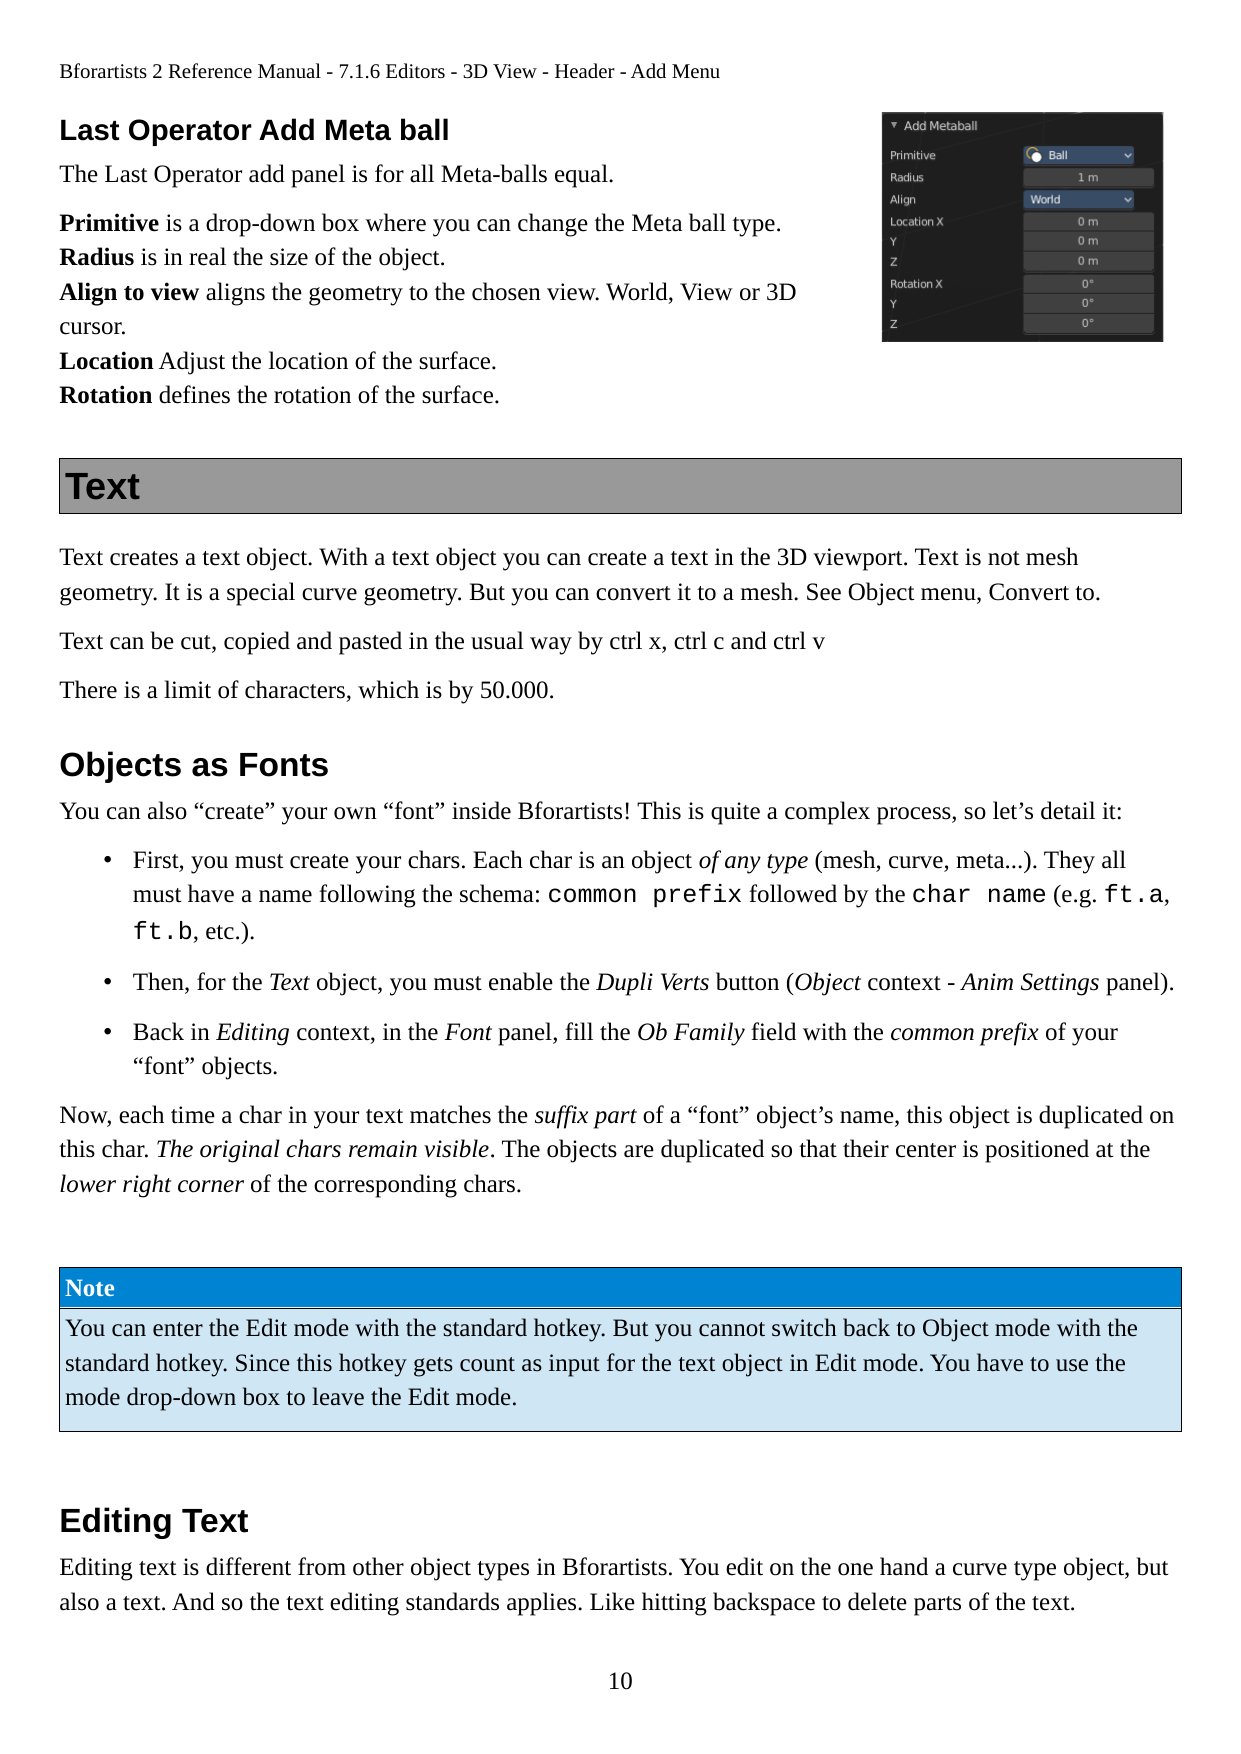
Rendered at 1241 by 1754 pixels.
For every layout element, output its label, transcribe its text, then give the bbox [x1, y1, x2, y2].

picture [881, 112, 1164, 342]
table_cell You can enter the Edit mode with the standard hotkey. But you cannot switch back to Object mode with the standard hotkey. Since this hotkey gets count as input for the text object in Edit mode. You have to use the mode drop-down box to leave the Edit mode. [60, 1309, 1181, 1431]
text Now, each time a char in your text matches the suffix part of a “font” object’s name, this object is duplicated on this char. The original chars remain visible. The objects are duplicated so that their center is positioned at the lower right corner of the corresponding chars. [59, 1100, 1181, 1198]
text Text creates a text object. With a text object you can create a text in the 3D viewport. Text is not mesh geometry. It is a special curve geometry. But you can convert it to a mesh. See Object menu, Convert to. [59, 542, 1181, 605]
table_header Note [60, 1268, 1181, 1307]
subtitle Objects as Fonts [59, 745, 1181, 783]
list First, you must create your chars. Each char is an object of any type (mesh, curve, meta...). They all must have a name following the schema: common prefix followed by the char name (e.g. ft.a, ft.b, etc.). [103, 845, 1181, 947]
subtitle [1164, 113, 1181, 146]
text The Last Operator add panel is for all Meta-balls equal. [59, 159, 881, 188]
text There is a limit of characters, which is by 50.000. [59, 675, 1181, 703]
text You can also “create” your own “font” inside Bforartists! This is quite a complex process, so let’s detail it: [59, 796, 1181, 824]
text Text can be cut, copied and pasted in the usual way by ctrl x, ctrl c and ctrl v [59, 626, 1181, 654]
list Then, for the Text object, you must enable the Dupli Verts button (Object context - Anim Settings panel). [103, 967, 1181, 996]
subtitle Last Operator Add Meta ball [59, 113, 881, 146]
text Primitive is a drop-down box where you can change the Meta ball type. Radius is in real the size of the object. Align to view aligns the geometry to the chosen view. World, View or 3D cursor. Location Adjust the location of the surface. Rotation defines the rotation of the surface. [59, 208, 1181, 409]
subtitle Editing Text [59, 1501, 1181, 1540]
table_header Text [60, 459, 1181, 513]
list Back in Editing context, in the Font panel, fill the Ob Family field with the common prefix of your “font” objects. [103, 1017, 1181, 1080]
text Editing text is different from other object types in Bforartists. You edit on the one hand a curve type object, but also a text. And so the text editing standards applies. Like hitting backspace to delete parts of the text. [59, 1552, 1181, 1616]
